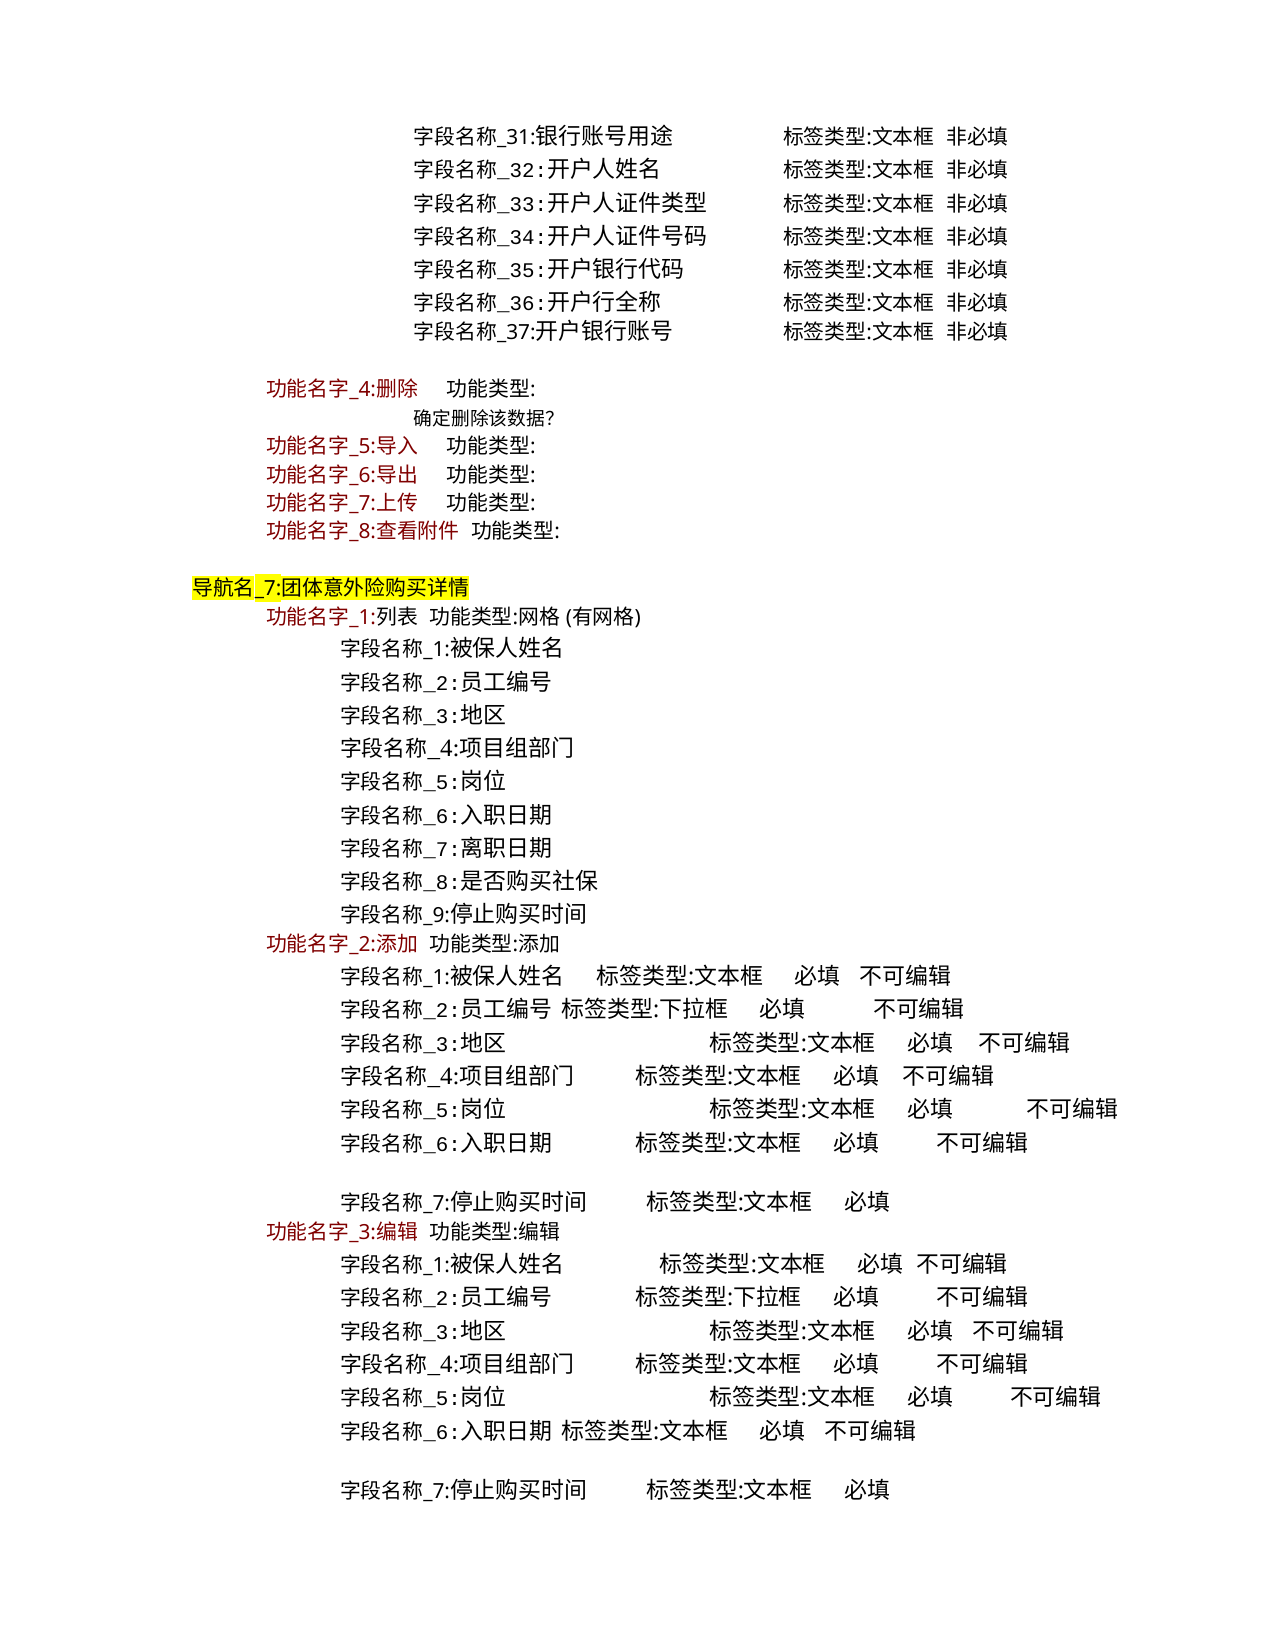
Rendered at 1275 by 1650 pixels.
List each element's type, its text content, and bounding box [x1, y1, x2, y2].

text 字段名称_7:停止购买时间 标签类型:文本框 必填 [118, 1186, 1157, 1217]
text 字段名称_9:停止购买时间 [118, 896, 1157, 929]
text 功能名字_8:查看附件 功能类型: [118, 517, 1157, 545]
text 功能名字_3:编辑 功能类型:编辑 [118, 1217, 1157, 1246]
text 功能名字_4:删除 功能类型: [118, 374, 1157, 403]
text 字段名称_4:项目组部门 [118, 730, 1157, 763]
text 字段名称_5:岗位 [118, 763, 1157, 796]
text 字段名称_37:开户银行账号 标签类型:文本框 非必填 [118, 317, 1157, 346]
text 字段名称_36:开户行全称 标签类型:文本框 非必填 [118, 284, 1157, 317]
text 字段名称_5:岗位 标签类型:文本框 必填 不可编辑 [118, 1379, 1157, 1413]
text 功能名字_5:导入 功能类型: [118, 431, 1157, 460]
text 字段名称_6:入职日期 标签类型:文本框 必填 不可编辑 [118, 1124, 1157, 1186]
text 字段名称_2:员工编号 标签类型:下拉框 必填 不可编辑 [118, 1279, 1157, 1313]
text 功能名字_7:上传 功能类型: [118, 488, 1157, 517]
text 字段名称_8:是否购买社保 [118, 863, 1157, 896]
text 字段名称_33:开户人证件类型 标签类型:文本框 非必填 [118, 184, 1157, 218]
text 字段名称_35:开户银行代码 标签类型:文本框 非必填 [118, 251, 1157, 284]
text 字段名称_31:银行账号用途 标签类型:文本框 非必填 [118, 118, 1157, 151]
text 字段名称_2:员工编号 标签类型:下拉框 必填 不可编辑 [118, 991, 1157, 1024]
text 字段名称_5:岗位 标签类型:文本框 必填 不可编辑 [118, 1091, 1157, 1124]
text 字段名称_3:地区 标签类型:文本框 必填 不可编辑 [118, 1024, 1157, 1058]
text 字段名称_3:地区 [118, 697, 1157, 730]
text 功能名字_6:导出 功能类型: [118, 460, 1157, 488]
text 字段名称_6:入职日期 标签类型:文本框 必填 不可编辑 [118, 1413, 1157, 1474]
text 字段名称_1:被保人姓名 [118, 630, 1157, 663]
text 字段名称_32:开户人姓名 标签类型:文本框 非必填 [118, 151, 1157, 184]
text 导航名_7:团体意外险购买详情 [118, 573, 1157, 602]
text 字段名称_6:入职日期 [118, 796, 1157, 830]
text 字段名称_1:被保人姓名 标签类型:文本框 必填 不可编辑 [118, 1246, 1157, 1279]
text 字段名称_34:开户人证件号码 标签类型:文本框 非必填 [118, 218, 1157, 251]
text 功能名字_1:列表 功能类型:网格 (有网格) [118, 602, 1157, 630]
text 字段名称_2:员工编号 [118, 663, 1157, 697]
text 功能名字_2:添加 功能类型:添加 [118, 929, 1157, 958]
text 字段名称_4:项目组部门 标签类型:文本框 必填 不可编辑 [118, 1058, 1157, 1091]
text 确定删除该数据？ [118, 403, 1157, 431]
text 字段名称_4:项目组部门 标签类型:文本框 必填 不可编辑 [118, 1346, 1157, 1379]
text 字段名称_7:停止购买时间 标签类型:文本框 必填 [118, 1474, 1157, 1506]
text 字段名称_3:地区 标签类型:文本框 必填 不可编辑 [118, 1313, 1157, 1346]
text 字段名称_7:离职日期 [118, 830, 1157, 863]
text 字段名称_1:被保人姓名 标签类型:文本框 必填 不可编辑 [118, 958, 1157, 991]
